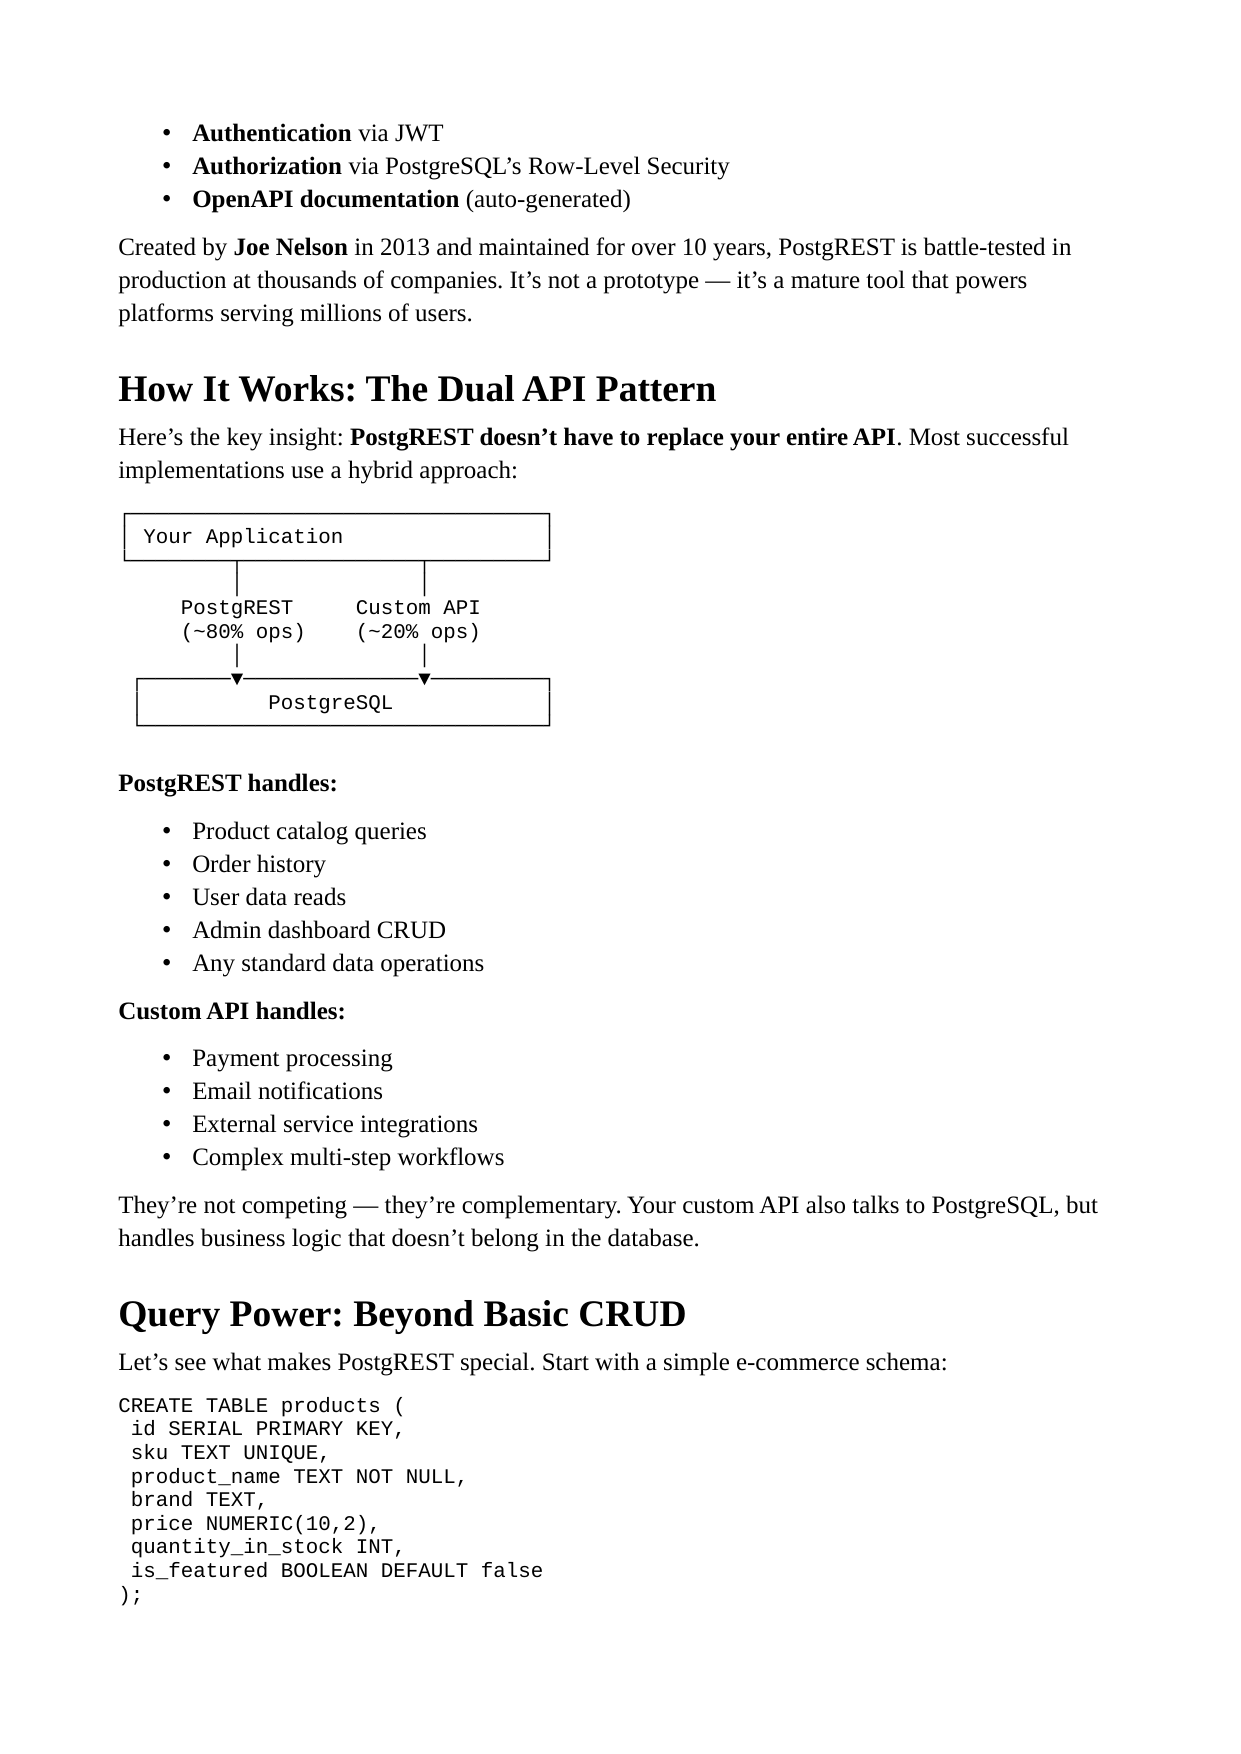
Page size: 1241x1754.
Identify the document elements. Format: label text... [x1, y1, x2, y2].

list Complex multi-step workflows [162, 1142, 1122, 1171]
text sku TEXT UNIQUE, [118, 1442, 1122, 1466]
text │ PostgreSQL │ [137, 692, 549, 715]
text brand TEXT, [118, 1489, 1122, 1513]
text └────────┬──────────────┬─────────┘ [425, 550, 1122, 573]
text Custom API handles: [118, 996, 1122, 1024]
text CREATE TABLE products ( [118, 1395, 1122, 1418]
text is_featured BOOLEAN DEFAULT false [118, 1560, 1122, 1584]
text They’re not competing — they’re complementary. Your custom API also talks to PostgreSQL, but handles business logic that doesn’t belong in the database. [118, 1190, 1122, 1252]
text └────────┬──────────────┬─────────┘ [125, 550, 549, 560]
list Any standard data operations [162, 948, 1122, 977]
text ┌───────▼──────────────▼─────────┐ [118, 668, 1122, 692]
text Here’s the key insight: PostgREST doesn’t have to replace your entire API. Most successful implementations use a hybrid approach: [118, 422, 1122, 484]
text price NUMERIC(10,2), [118, 1513, 1122, 1537]
text PostgREST handles: [118, 768, 1122, 797]
list OpenAPI documentation (auto-generated) [162, 184, 1122, 213]
text PostgREST Custom API [118, 597, 1122, 621]
text │ │ [118, 573, 1122, 597]
list Authorization via PostgreSQL’s Row-Level Security [162, 151, 1122, 180]
list Payment processing [162, 1043, 1122, 1072]
list Authentication via JWT [162, 118, 1122, 147]
text └────────┬──────────────┬─────────┘ [118, 550, 236, 573]
subtitle Query Power: Beyond Basic CRUD [118, 1291, 1122, 1334]
text │ Your Application │ [118, 526, 1122, 550]
text product_name TEXT NOT NULL, [118, 1466, 1122, 1489]
text │ PostgreSQL │ [118, 692, 136, 715]
text (~80% ops) (~20% ops) [118, 621, 1122, 644]
text ); [118, 1584, 1122, 1607]
text │ │ [118, 644, 1122, 668]
text │ PostgreSQL │ [550, 692, 1122, 715]
list External service integrations [162, 1109, 1122, 1138]
text quantity_in_stock INT, [118, 1537, 1122, 1560]
text id SERIAL PRIMARY KEY, [118, 1418, 1122, 1442]
text ┌─────────────────────────────────┐ [118, 502, 1122, 526]
list Order history [162, 849, 1122, 878]
list Email notifications [162, 1076, 1122, 1105]
subtitle How It Works: The Dual API Pattern [118, 366, 1122, 409]
text └────────────────────────────────┘ [118, 715, 1122, 739]
text └────────┬──────────────┬─────────┘ [237, 561, 424, 573]
list Admin dashboard CRUD [162, 915, 1122, 944]
text Let’s see what makes PostgREST special. Start with a simple e-commerce schema: [118, 1347, 1122, 1376]
list User data reads [162, 882, 1122, 911]
list Product catalog queries [162, 816, 1122, 845]
text Created by Joe Nelson in 2013 and maintained for over 10 years, PostgREST is battle-tested in production at thousands of companies. It’s not a prototype — it’s a mature tool that powers platforms serving millions of users. [118, 232, 1122, 327]
